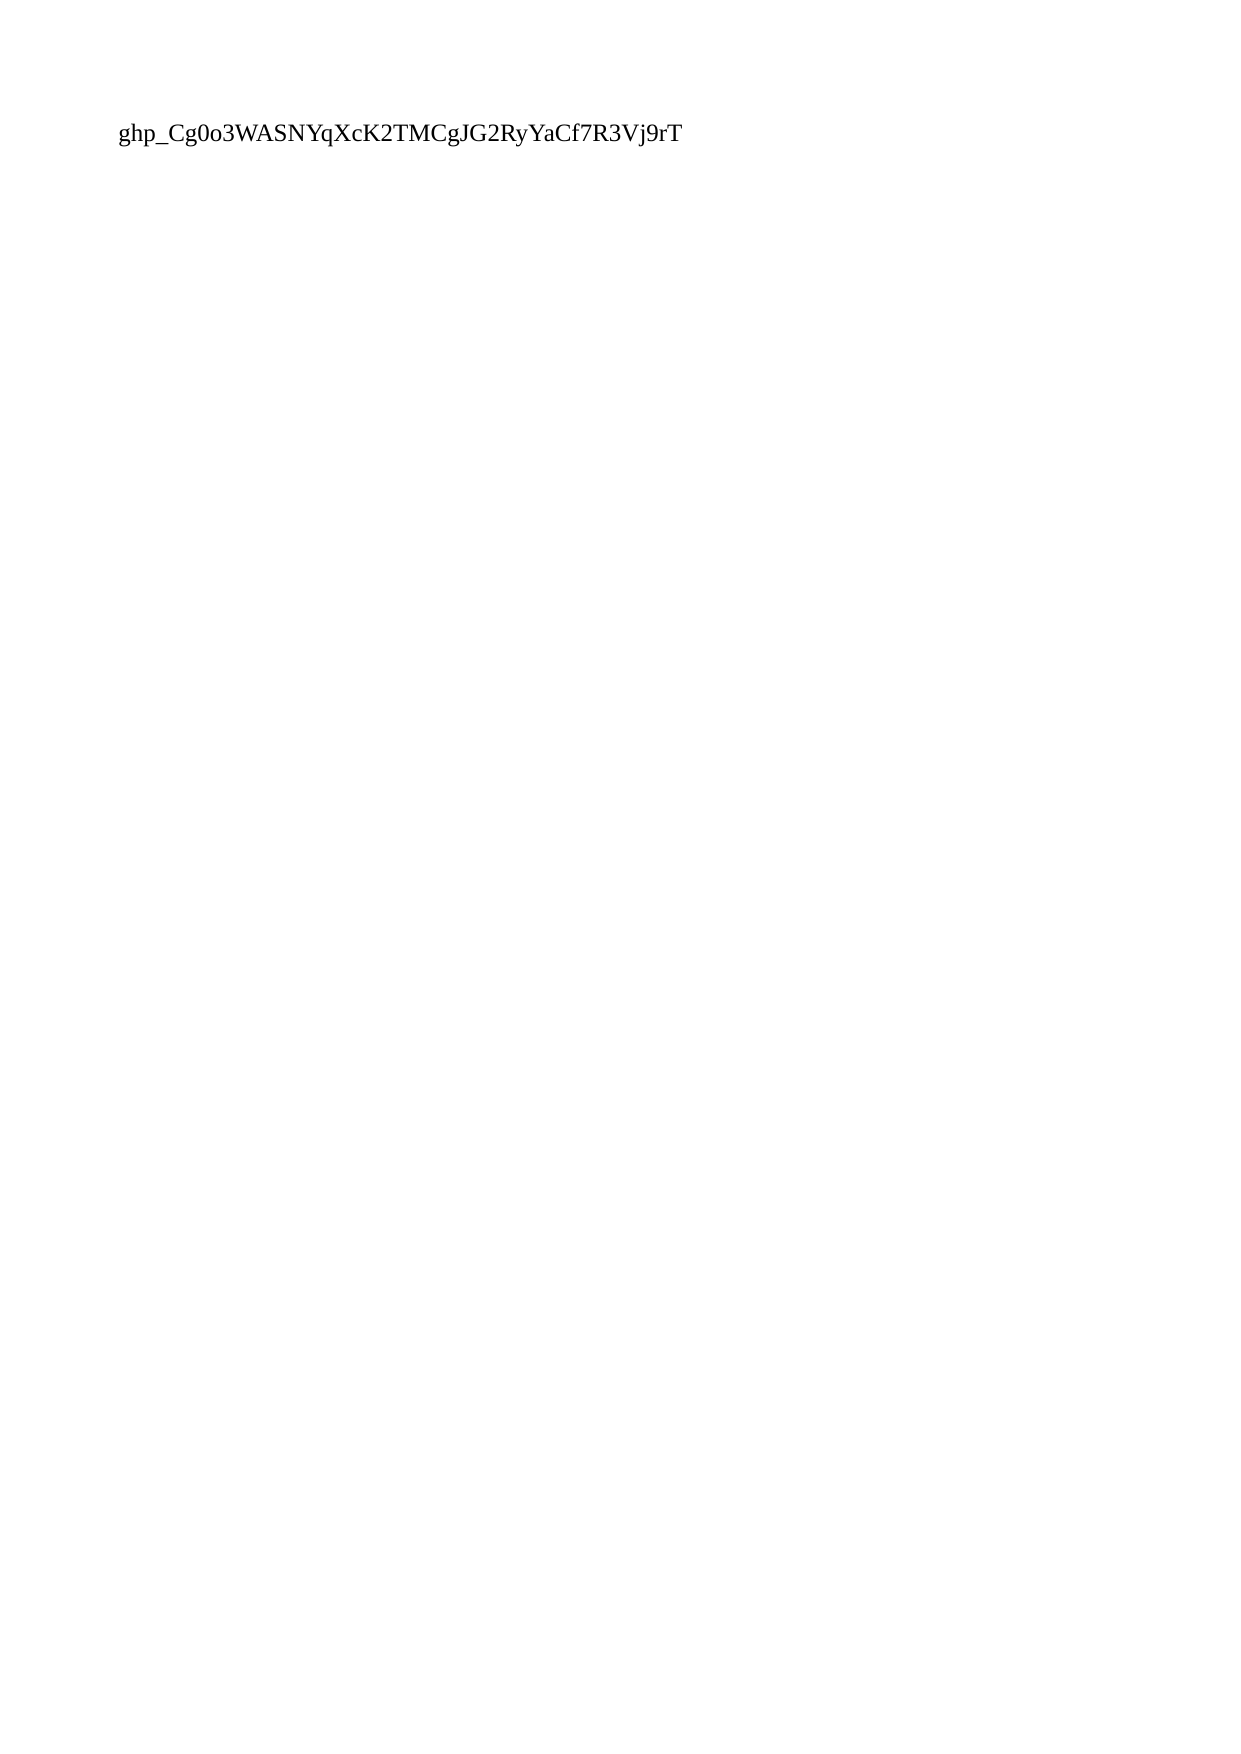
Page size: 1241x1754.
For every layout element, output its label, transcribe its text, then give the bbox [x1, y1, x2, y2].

text 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 [118, 118, 1122, 147]
